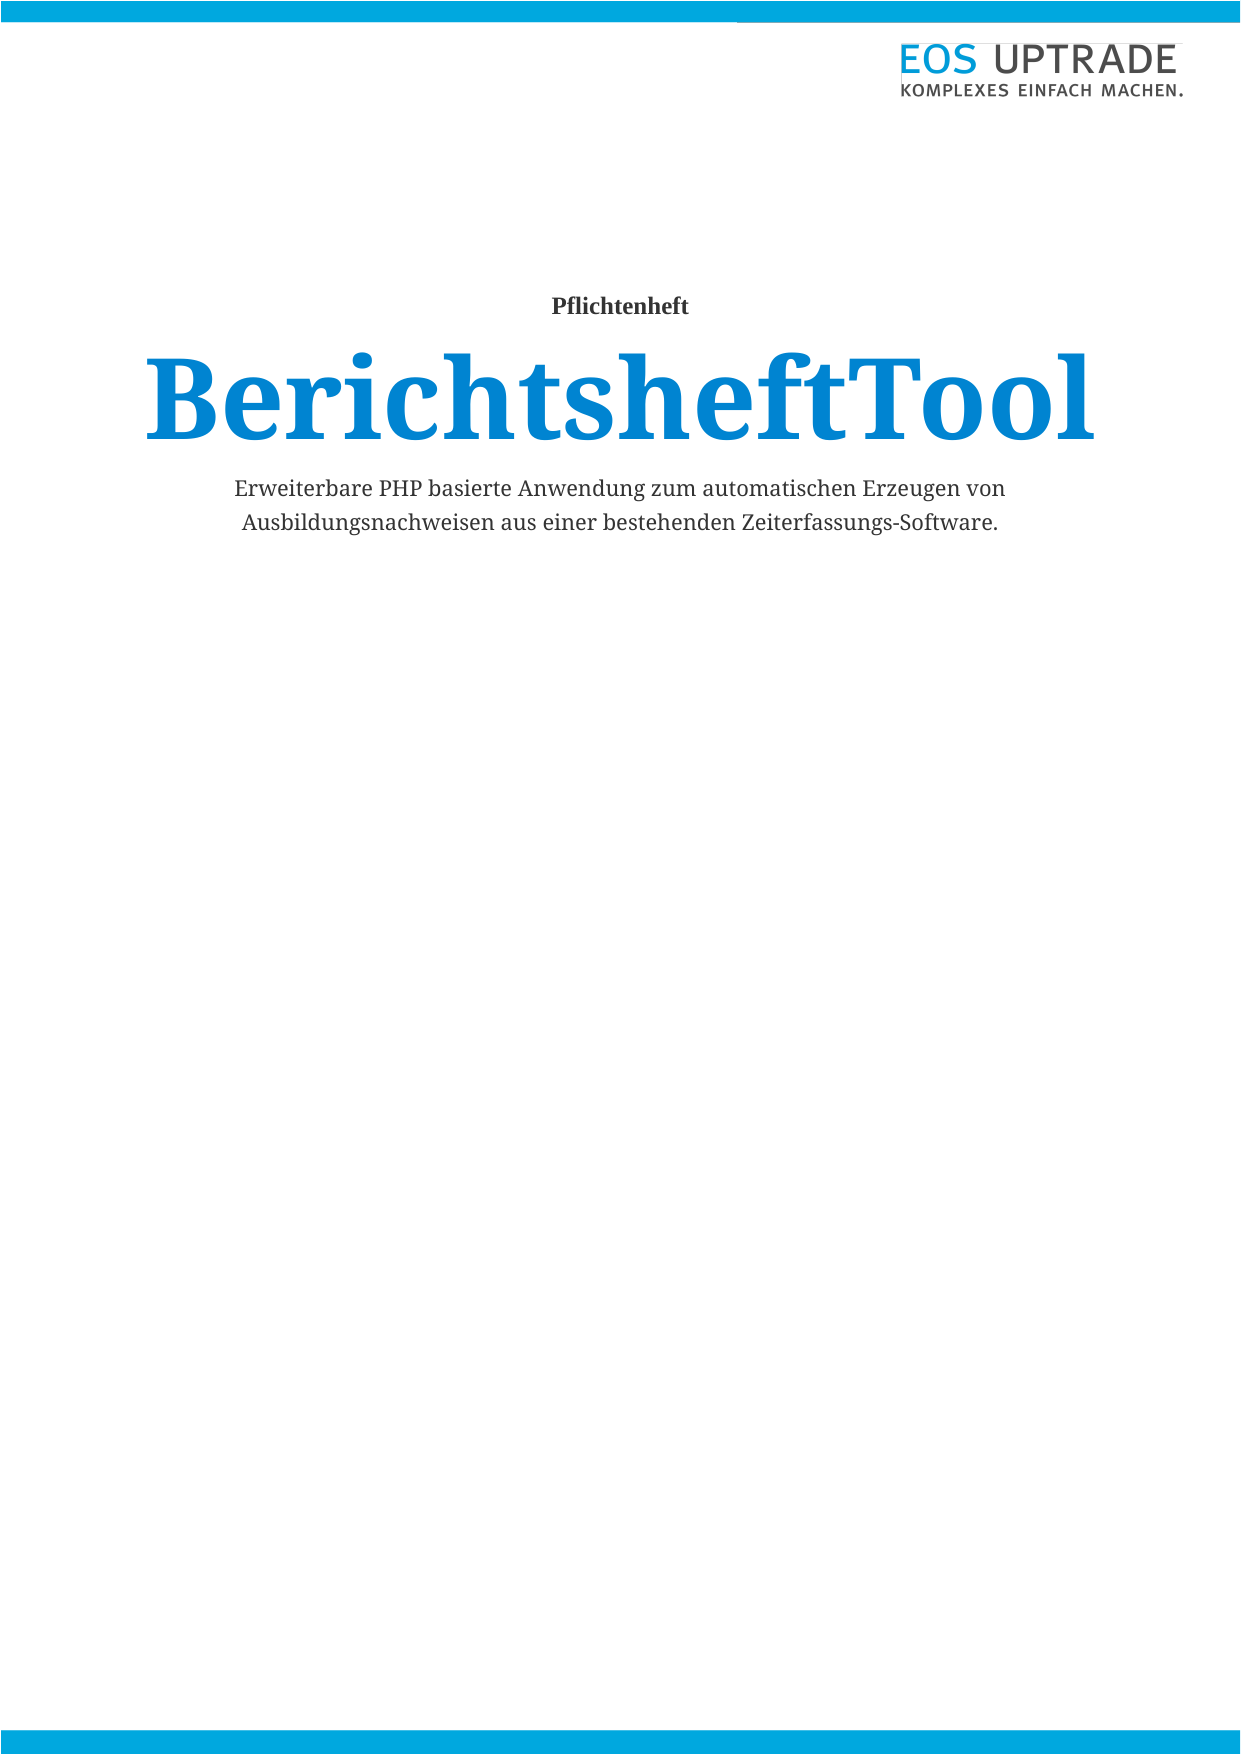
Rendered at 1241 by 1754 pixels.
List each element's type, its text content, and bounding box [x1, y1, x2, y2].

text Erweiterbare PHP basierte Anwendung zum automatischen Erzeugen von Ausbildungsnachweisen aus einer bestehenden Zeiterfassungs-Software. [118, 473, 1122, 536]
picture [1, 23, 1240, 1730]
text Pflichtenheft [118, 291, 1122, 319]
text BerichtsheftTool [118, 319, 1122, 473]
